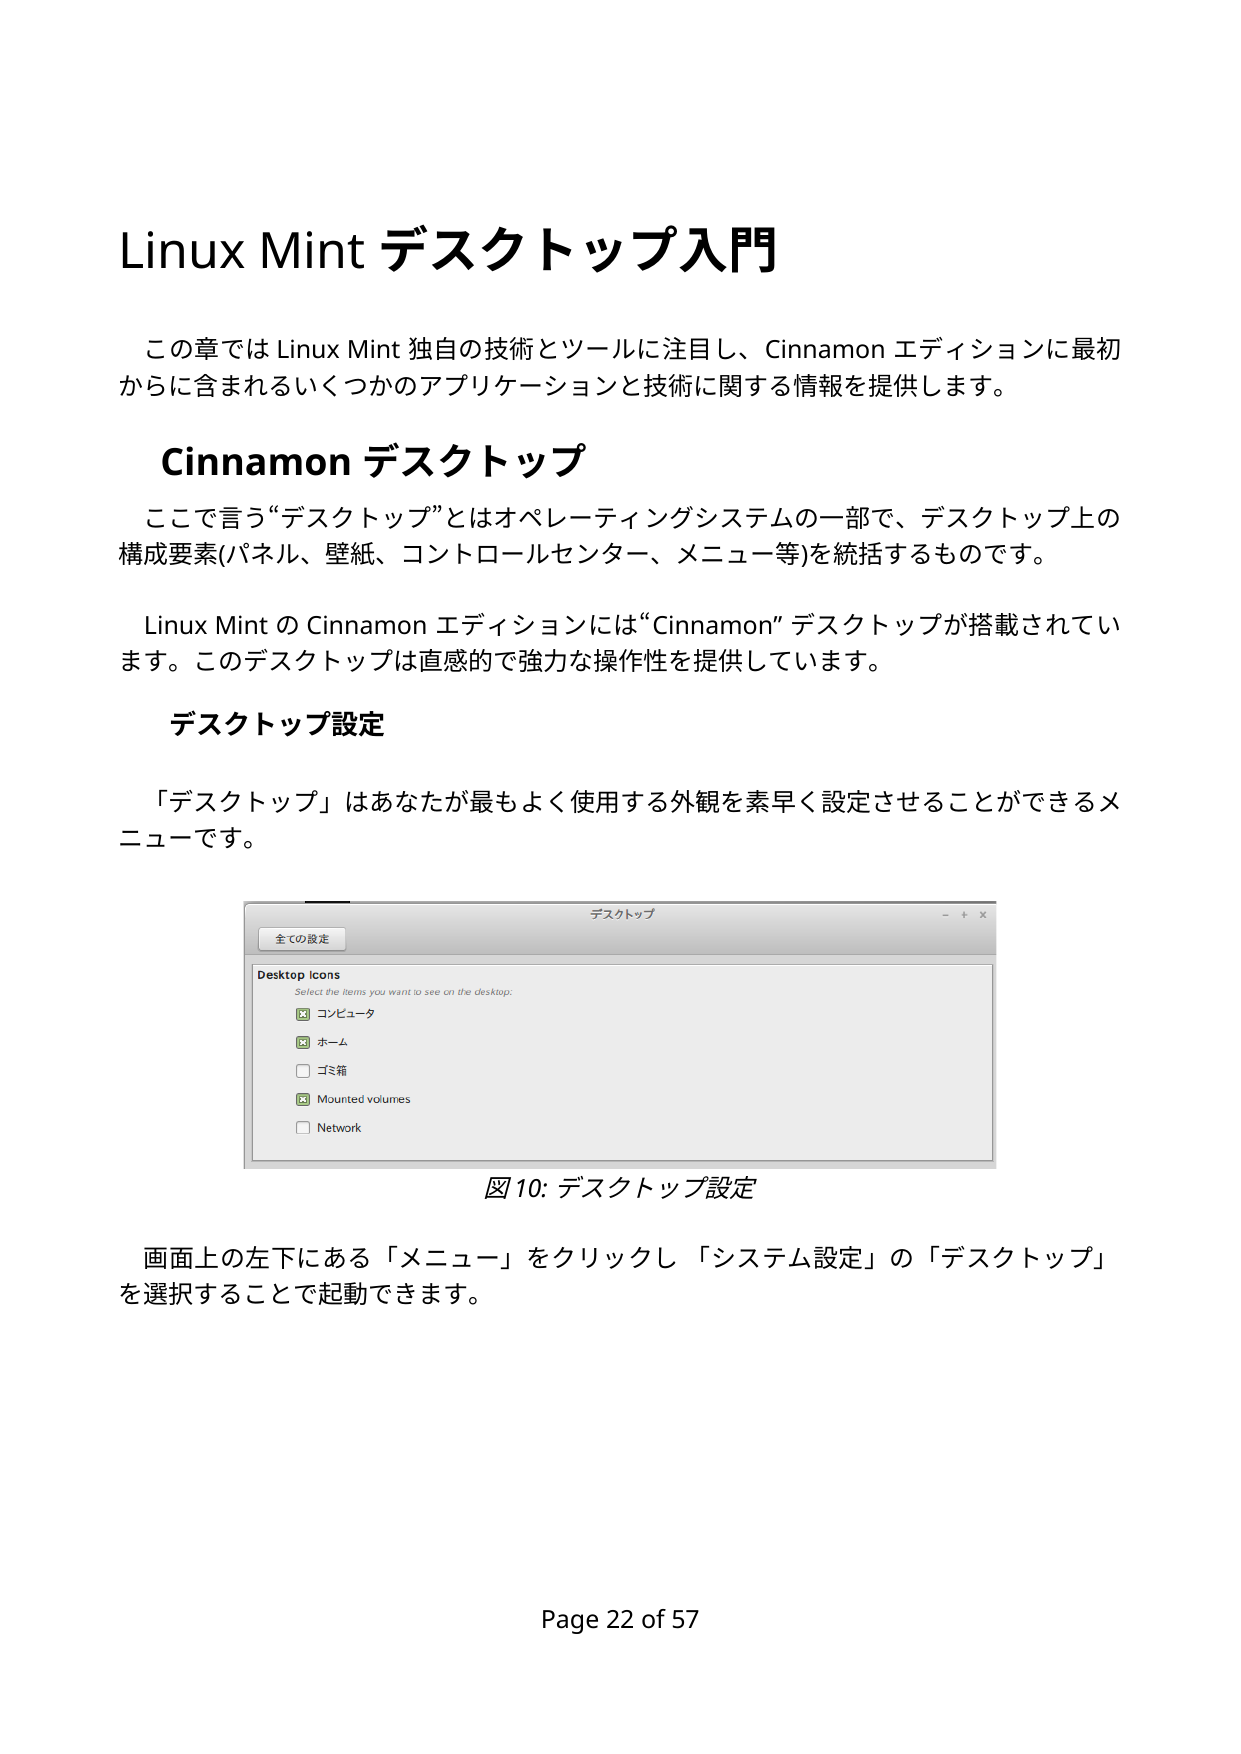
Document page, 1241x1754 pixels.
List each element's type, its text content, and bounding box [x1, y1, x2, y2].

subtitle Linux Mint デスクトップ入門 [118, 211, 1122, 283]
text この章ではLinux Mint 独自の技術とツールに注目し、Cinnamon エディションに最初からに含まれるいくつかのアプリケーションと技術に関する情報を提供します。 [118, 330, 1122, 402]
picture [243, 901, 997, 1169]
text 画面上の左下にある「メニュー」をクリックし 「システム設定」の「デスクトップ」を選択することで起動できます。 [118, 1238, 1122, 1311]
text 図 10: デスクトップ設定 [244, 1169, 997, 1204]
text ここで言う“デスクトップ”とはオペレーティングシステムの一部で、デスクトップ上の構成要素(パネル、壁紙、コントロールセンター、メニュー等)を統括するものです。 [118, 498, 1122, 571]
subtitle Cinnamon デスクトップ [118, 432, 1122, 486]
subtitle デスクトップ設定 [118, 703, 1122, 742]
text 「デスクトップ」はあなたが最もよく使用する外観を素早く設定させることができるメニューです。 [118, 782, 1122, 855]
